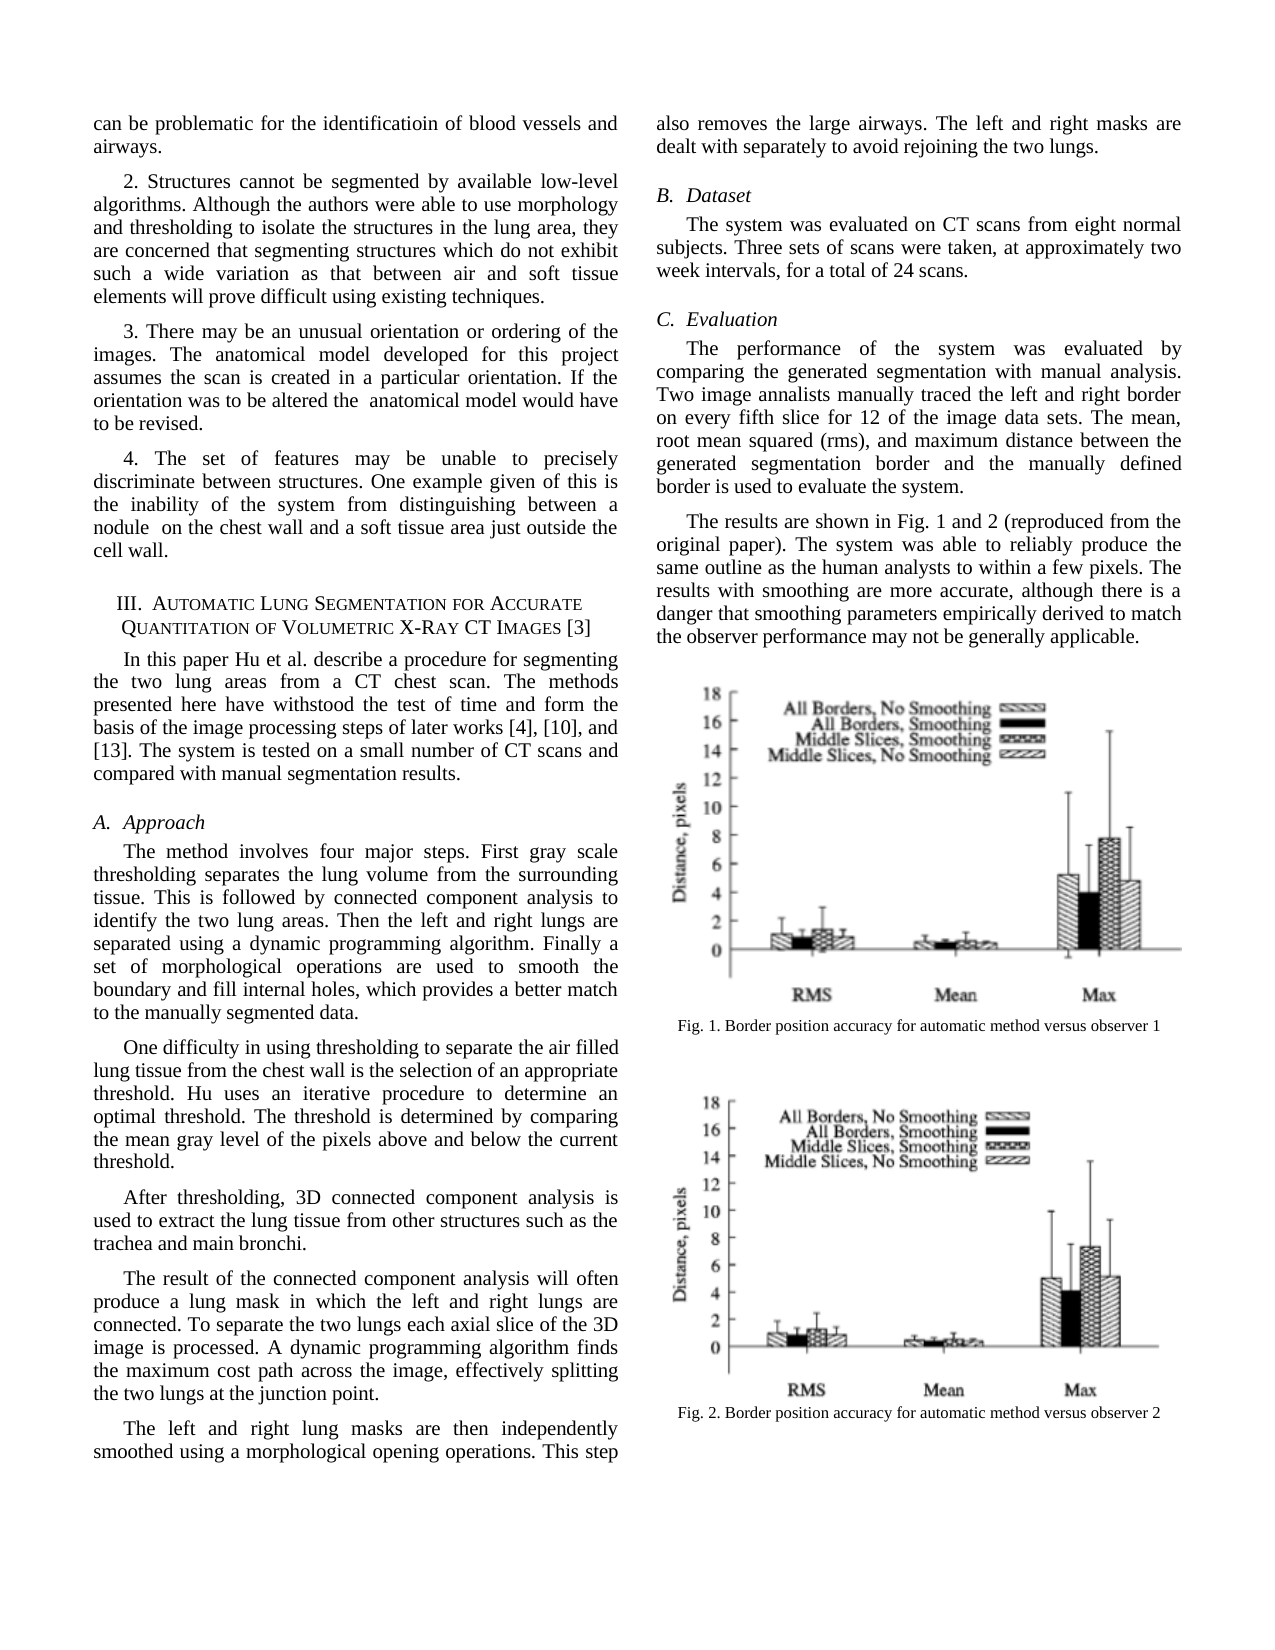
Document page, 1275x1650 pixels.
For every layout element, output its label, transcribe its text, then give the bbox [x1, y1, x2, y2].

picture [656, 672, 1182, 1016]
picture [656, 1082, 1182, 1403]
text can be problematic for the identificatioin of blood vessels and airways. [93, 112, 619, 158]
text Fig. 1. Border position accuracy for automatic method versus observer 1 [656, 1016, 1182, 1035]
subtitle Automatic Lung Segmentation for Accurate Quantitation of Volumetric X-Ray CT Images [3] [93, 591, 619, 639]
subtitle Dataset [656, 183, 1182, 207]
text 3. There may be an unusual orientation or ordering of the images. The anatomical model developed for this project assumes the scan is created in a particular orientation. If the orientation was to be altered the anatomical model would have to be revised. [93, 321, 619, 435]
text The results are shown in Fig. 1 and 2 (reproduced from the original paper). The system was able to reliably produce the same outline as the human analysts to within a few pixels. The results with smoothing are more accurate, although there is a danger that smoothing parameters empirically derived to match the observer performance may not be generally applicable. [656, 510, 1182, 648]
text 4. The set of features may be unable to precisely discriminate between structures. One example given of this is the inability of the system from distinguishing between a nodule on the chest wall and a soft tissue area just outside the cell wall. [93, 448, 619, 562]
text The result of the connected component analysis will often produce a lung mask in which the left and right lungs are connected. To separate the two lungs each axial slice of the 3D image is processed. A dynamic programming algorithm finds the maximum cost path across the image, effectively splitting the two lungs at the junction point. [93, 1267, 619, 1404]
text The system was evaluated on CT scans from eight normal subjects. Three sets of scans were taken, at approximately two week intervals, for a total of 24 scans. [656, 213, 1182, 282]
subtitle Evaluation [656, 307, 1182, 331]
text One difficulty in using thresholding to separate the air filled lung tissue from the chest wall is the selection of an appropriate threshold. Hu uses an iterative procedure to determine an optimal threshold. The threshold is determined by comparing the mean gray level of the pixels above and below the current threshold. [93, 1036, 619, 1173]
subtitle Approach [93, 810, 619, 834]
text Fig. 2. Border position accuracy for automatic method versus observer 2 [656, 1403, 1182, 1422]
text The method involves four major steps. First gray scale thresholding separates the lung volume from the surrounding tissue. This is followed by connected component analysis to identify the two lung areas. Then the left and right lungs are separated using a dynamic programming algorithm. Finally a set of morphological operations are used to smooth the boundary and fill internal holes, which provides a better match to the manually segmented data. [93, 840, 619, 1024]
text The left and right lung masks are then independently smoothed using a morphological opening operations. This step [93, 1417, 619, 1463]
text The performance of the system was evaluated by comparing the generated segmentation with manual analysis. Two image annalists manually traced the left and right border on every fifth slice for 12 of the image data sets. The mean, root mean squared (rms), and maximum distance between the generated segmentation border and the manually defined border is used to evaluate the system. [656, 337, 1182, 498]
text After thresholding, 3D connected component analysis is used to extract the lung tissue from other structures such as the trachea and main bronchi. [93, 1186, 619, 1255]
text 2. Structures cannot be segmented by available low-level algorithms. Although the authors were able to use morphology and thresholding to isolate the structures in the lung area, they are concerned that segmenting structures which do not exhibit such a wide variation as that between air and soft tissue elements will prove difficult using existing techniques. [93, 171, 619, 308]
text In this paper Hu et al. describe a procedure for segmenting the two lung areas from a CT chest scan. The methods presented here have withstood the test of time and form the basis of the image processing steps of later works [4], [10], and [13]. The system is tested on a small number of CT scans and compared with manual segmentation results. [93, 648, 619, 785]
text also removes the large airways. The left and right masks are dealt with separately to avoid rejoining the two lungs. [656, 112, 1182, 158]
